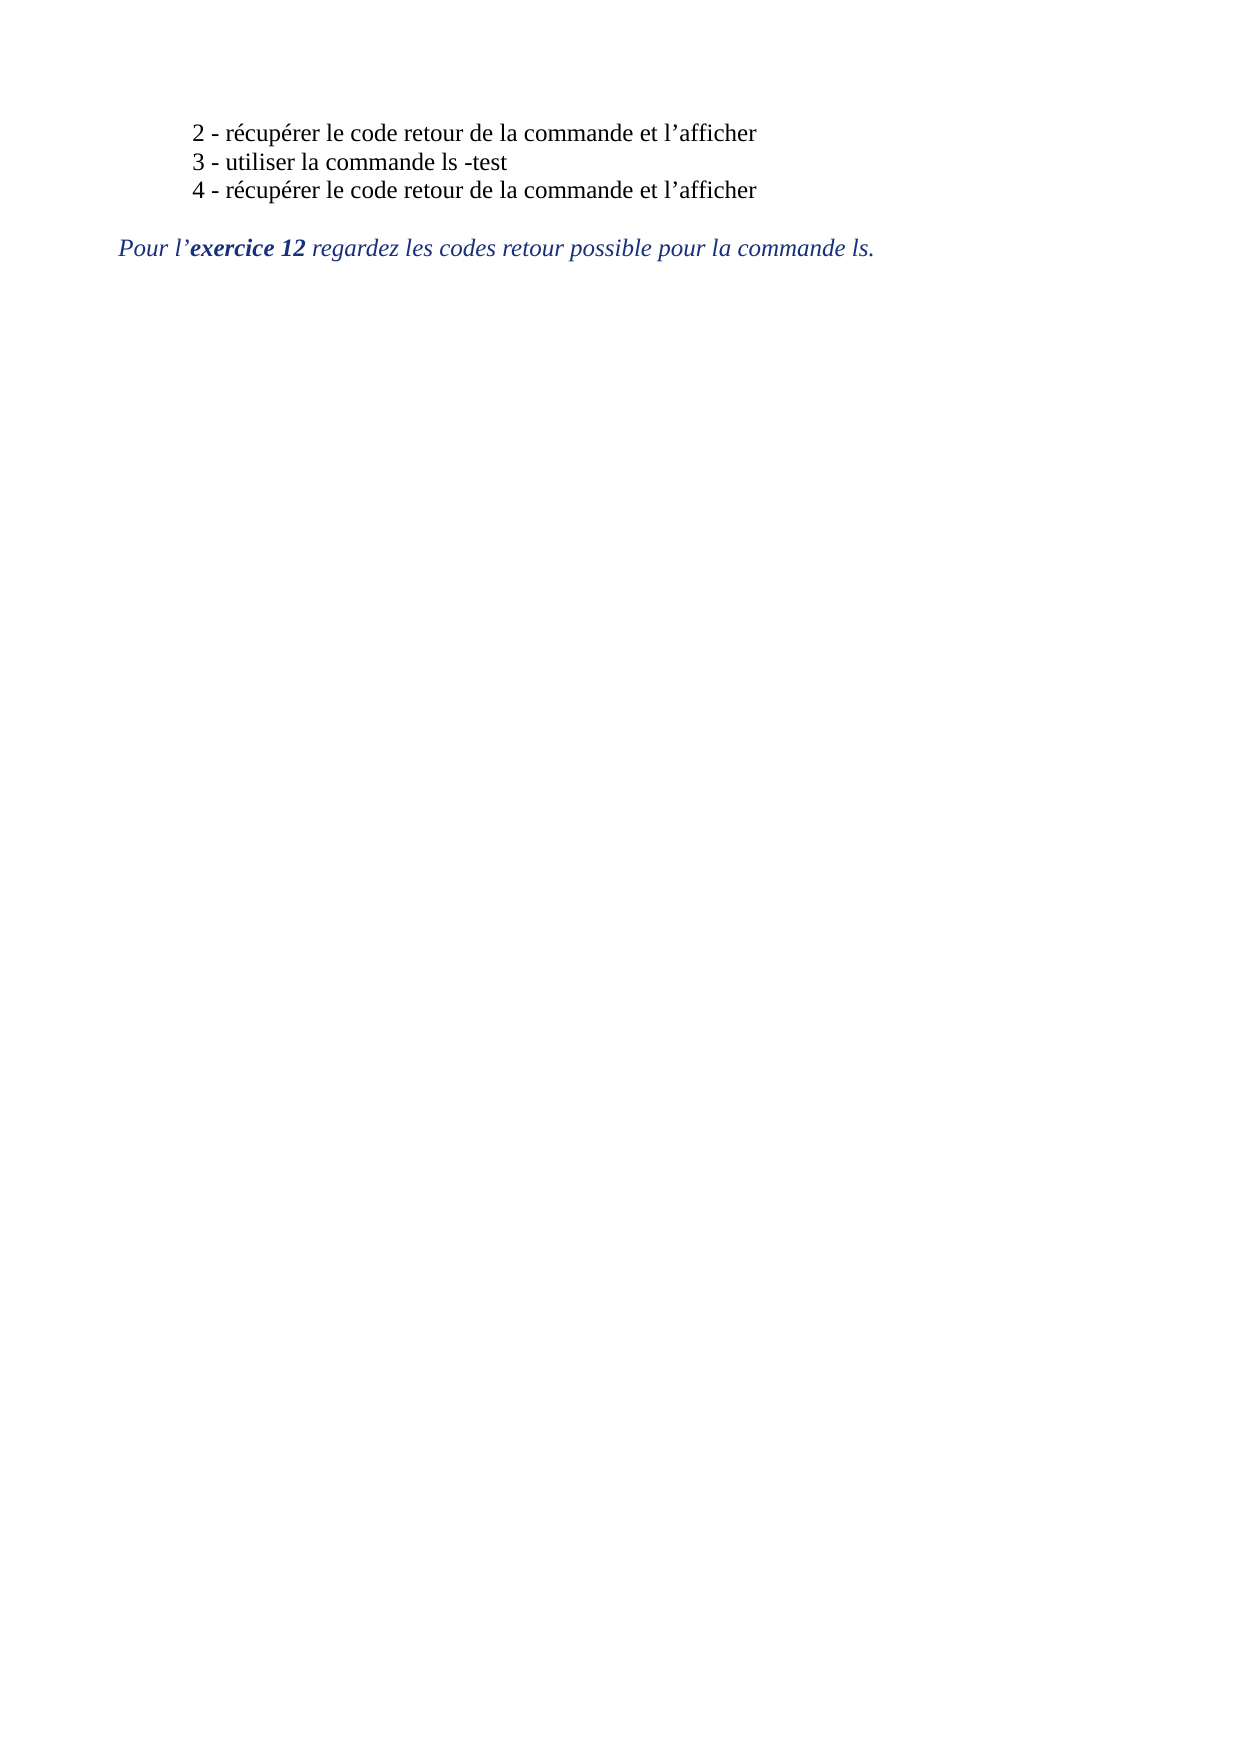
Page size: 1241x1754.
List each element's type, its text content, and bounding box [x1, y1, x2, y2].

text 3 - utiliser la commande ls -test [118, 147, 1122, 176]
text Pour l’exercice 12 regardez les codes retour possible pour la commande ls. [118, 233, 1122, 262]
text 4 - récupérer le code retour de la commande et l’afficher [118, 176, 1122, 204]
text 2 - récupérer le code retour de la commande et l’afficher [118, 118, 1122, 147]
